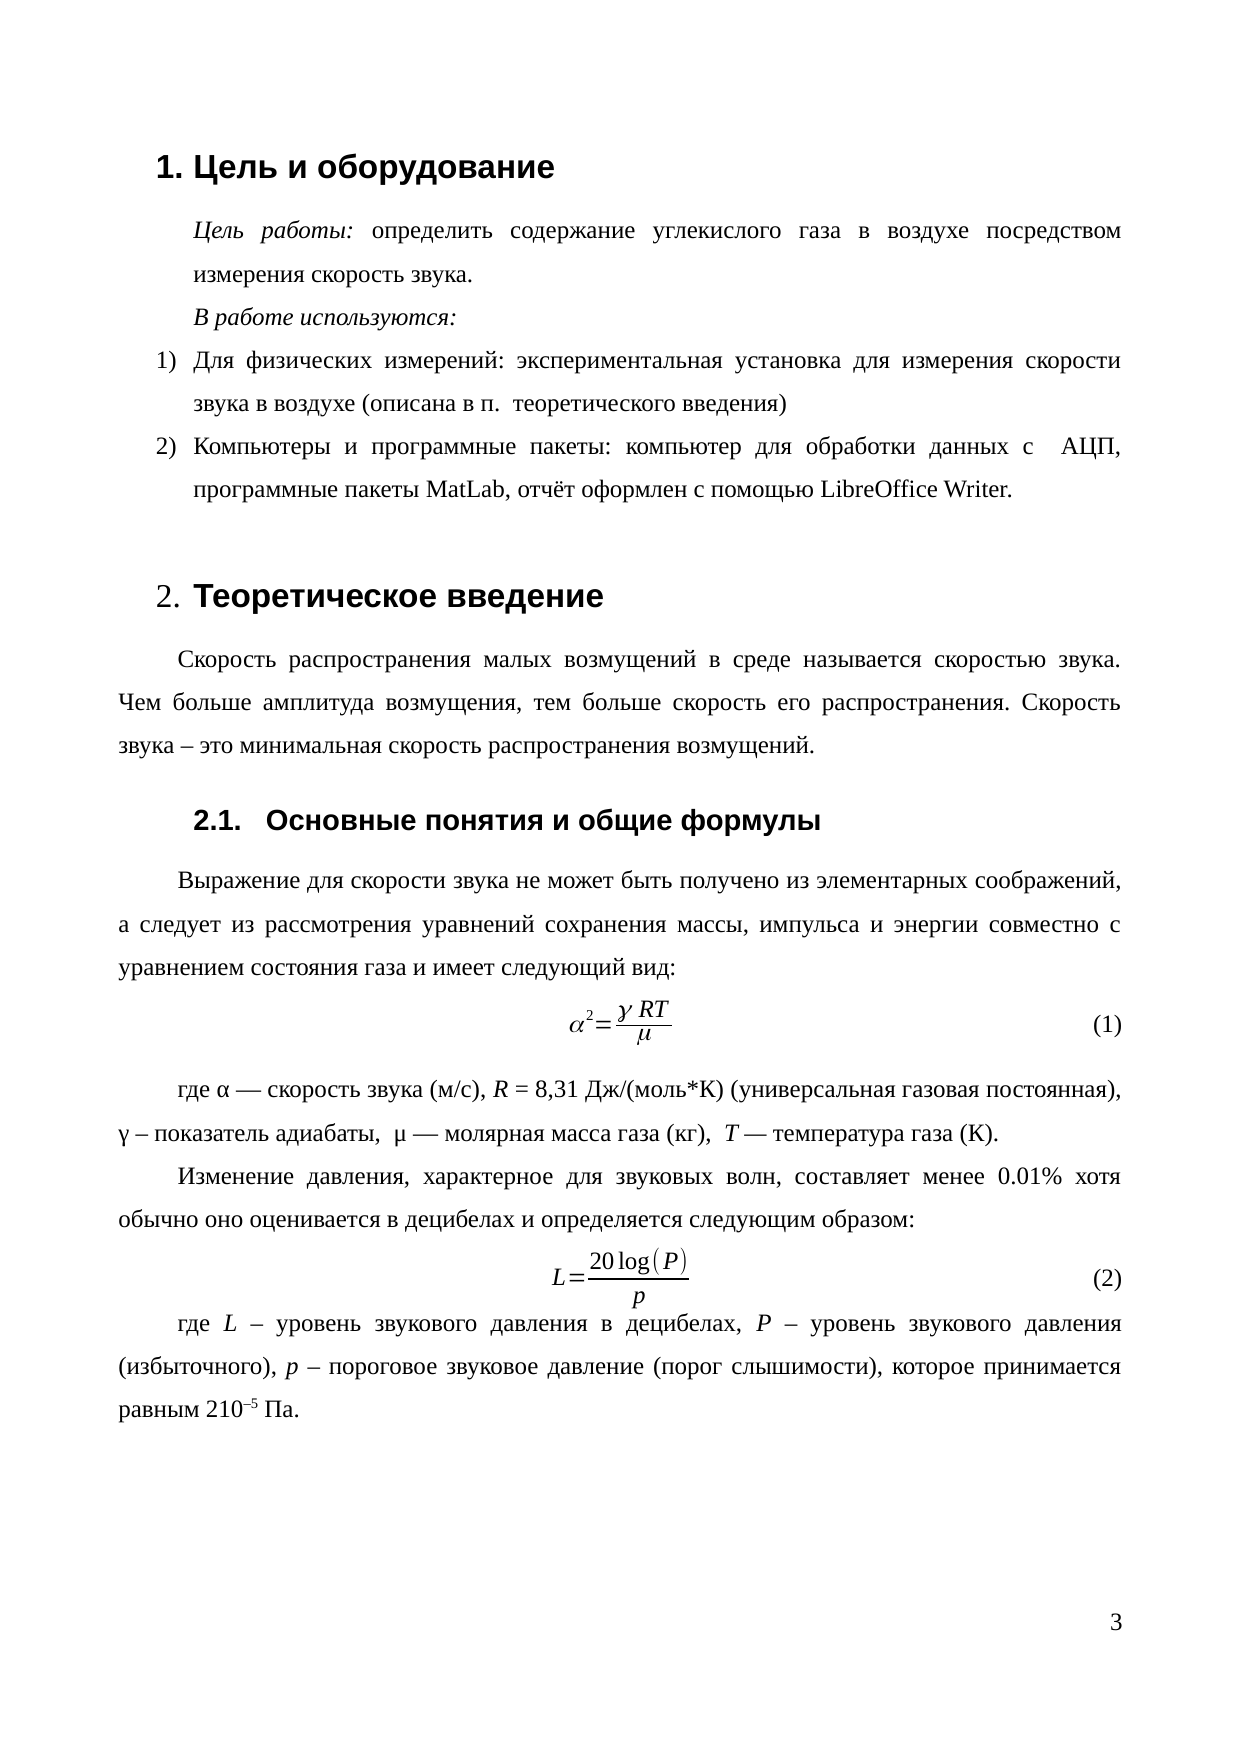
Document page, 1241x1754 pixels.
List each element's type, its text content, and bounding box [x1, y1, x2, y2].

text (2) [118, 1247, 1122, 1308]
list Цель работы: определить содержание углекислого газа в воздухе посредством измерения скорость звука. [156, 216, 1122, 287]
list Компьютеры и программные пакеты: компьютер для обработки данных с АЦП, программные пакеты MatLab, отчёт оформлен с помощью LibreOffice Writer. [156, 431, 1122, 503]
text где L – уровень звукового давления в децибелах, P – уровень звукового давления (избыточного), p – пороговое звуковое давление (порог слышимости), которое принимается равным 210–5 Па. [118, 1308, 1122, 1423]
text Изменение давления, характерное для звуковых волн, составляет менее 0.01% хотя обычно оно оценивается в децибелах и определяется следующим образом: [118, 1161, 1122, 1233]
subtitle Теоретическое введение [156, 576, 1122, 614]
subtitle Цель и оборудование [156, 148, 1122, 186]
text Скорость распространения малых возмущений в среде называется скоростью звука. Чем больше амплитуда возмущения, тем больше скорость его распространения. Скорость звука – это минимальная скорость распространения возмущений. [118, 644, 1122, 759]
subtitle Основные понятия и общие формулы [193, 802, 1122, 836]
list В работе используются: [156, 302, 1122, 331]
list Для физических измерений: экспериментальная установка для измерения скорости звука в воздухе (описана в п. теоретического введения) [156, 345, 1122, 417]
text Выражение для скорости звука не может быть получено из элементарных соображений, а следует из рассмотрения уравнений сохранения массы, импульса и энергии совместно с уравнением состояния газа и имеет следующий вид: [118, 866, 1122, 981]
text где α — скорость звука (м/с), R = 8,31 Дж/(моль*К) (универсальная газовая постоянная), γ – показатель адиабаты, μ — молярная масса газа (кг), Т — температура газа (К). [118, 1074, 1122, 1146]
text (1) [118, 995, 1122, 1046]
